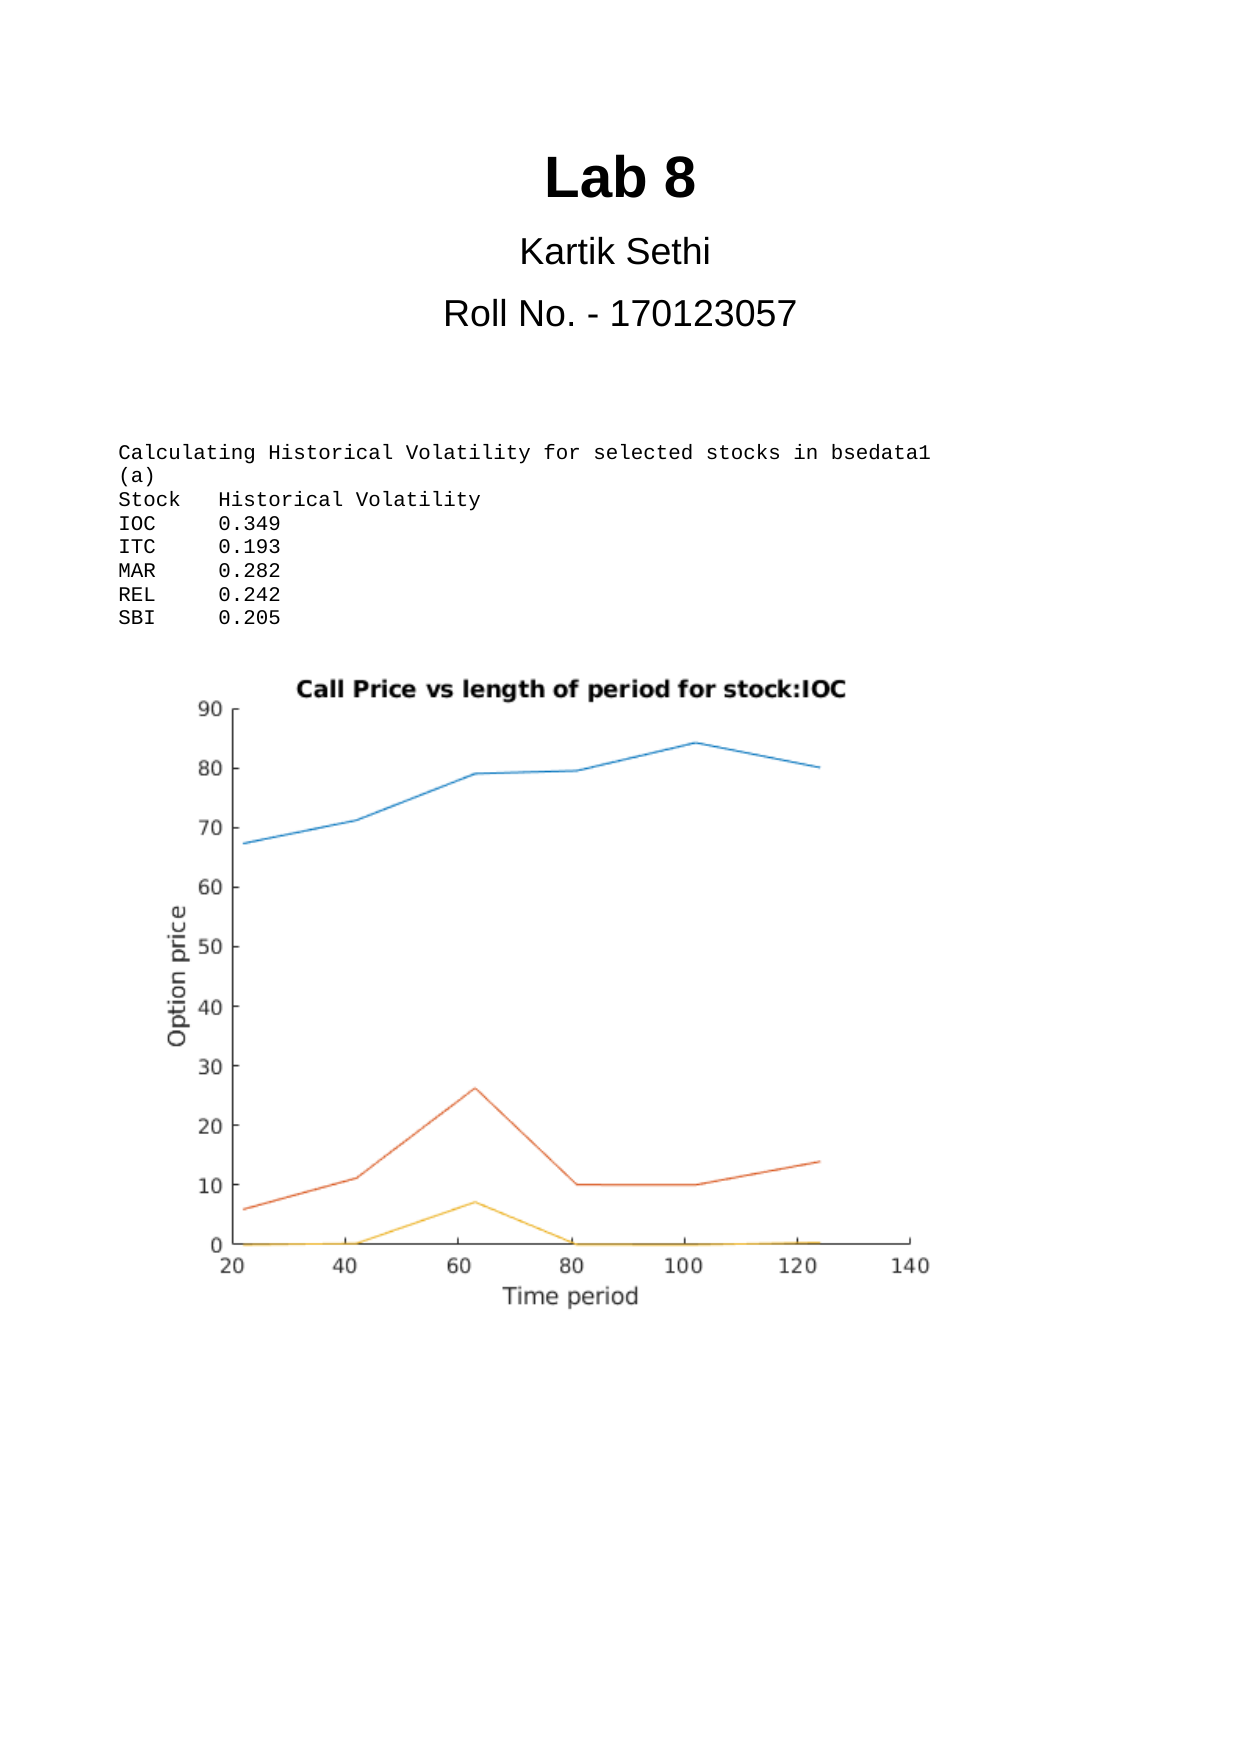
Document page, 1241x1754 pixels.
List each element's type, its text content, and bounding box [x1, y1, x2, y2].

text SBI 0.205 [118, 607, 1122, 631]
text MAR 0.282 [118, 560, 1122, 583]
text REL 0.242 [118, 583, 1122, 607]
text (a) [118, 465, 1122, 489]
picture [118, 660, 994, 1317]
text IOC 0.349 [118, 513, 1122, 536]
text Stock Historical Volatility [118, 489, 1122, 513]
text Calculating Historical Volatility for selected stocks in bsedata1 [118, 442, 1122, 465]
subtitle Roll No. - 170123057 [118, 291, 1122, 334]
subtitle Kartik Sethi [118, 229, 1122, 272]
title Lab 8 [118, 143, 1122, 210]
text ITC 0.193 [118, 536, 1122, 560]
